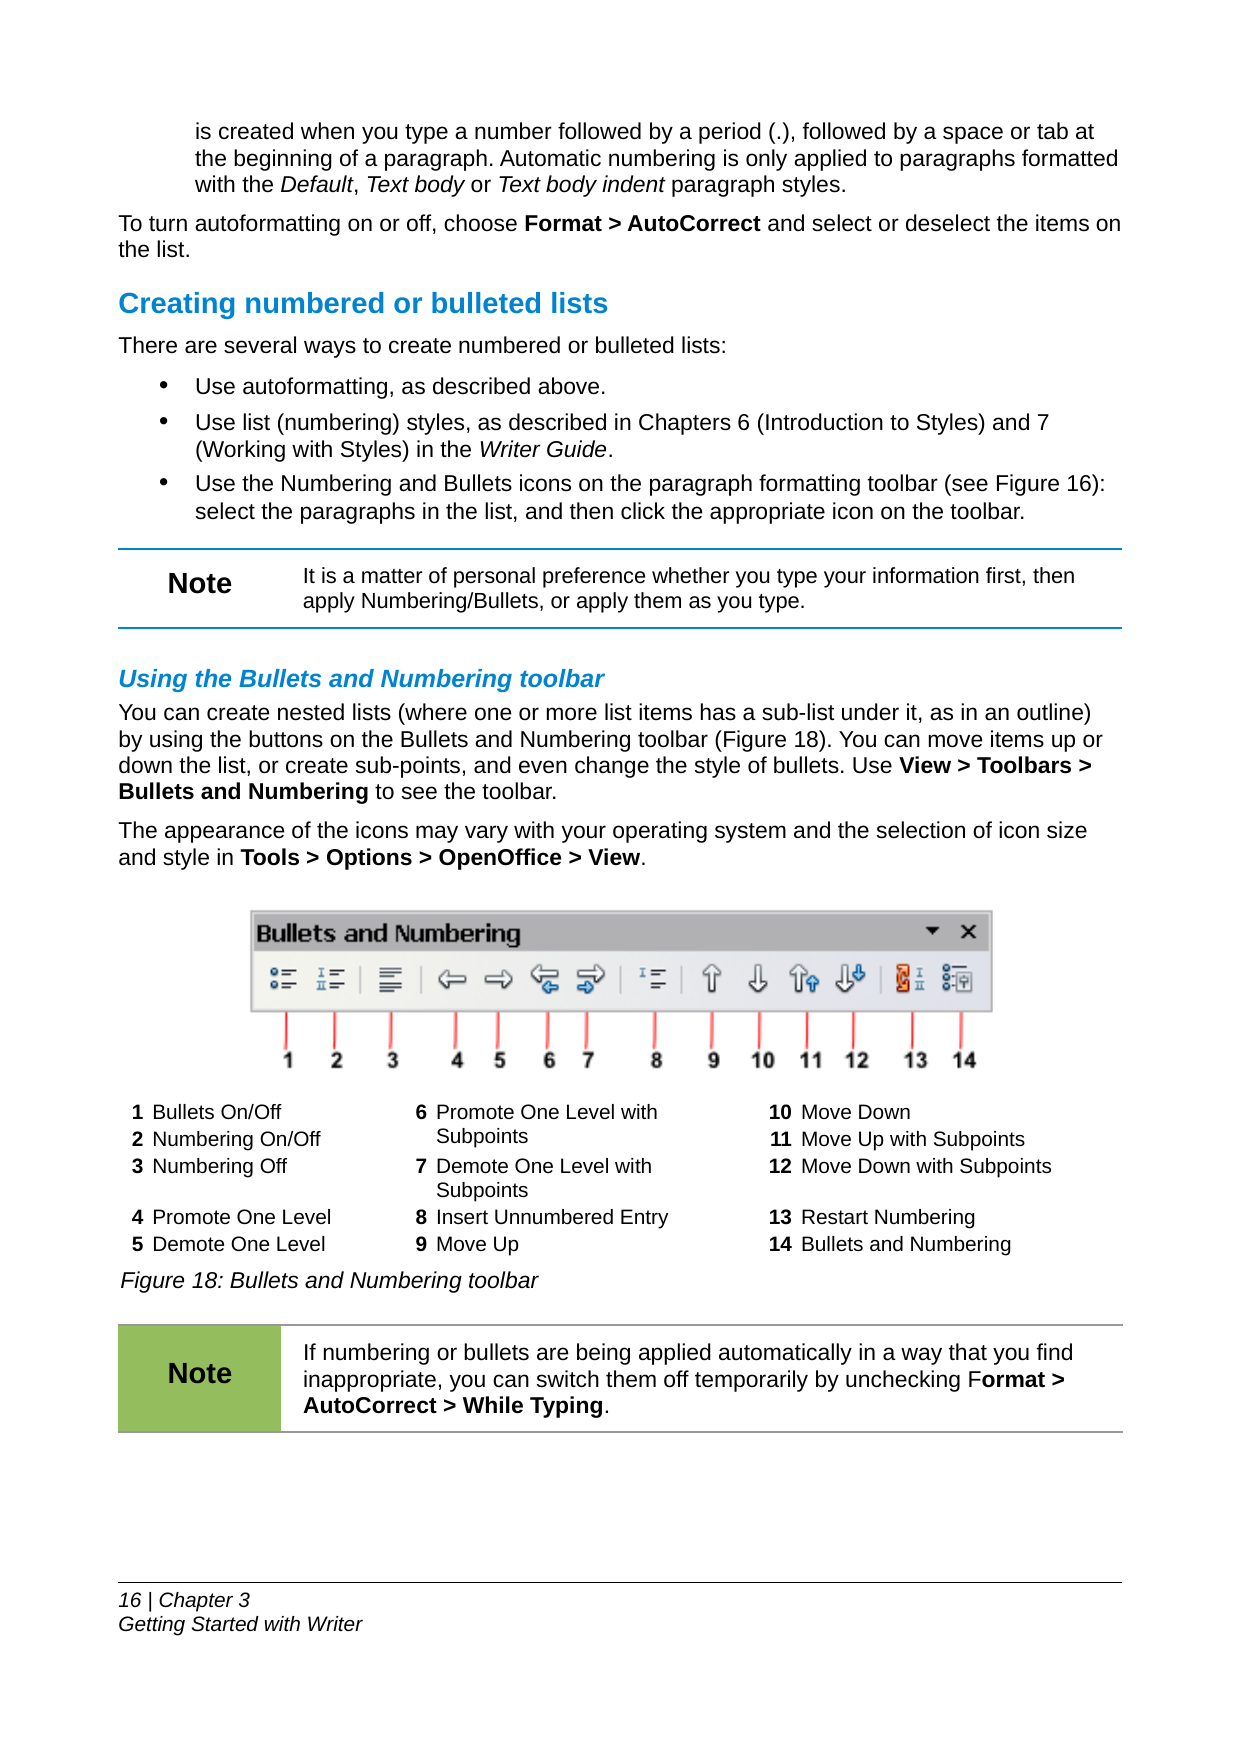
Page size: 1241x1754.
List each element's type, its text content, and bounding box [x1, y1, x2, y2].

table_cell Bullets and Numbering [795, 1229, 1120, 1256]
table_cell Restart Numbering [795, 1202, 1120, 1229]
table_header 1 [120, 1097, 146, 1124]
table_cell 7 [397, 1151, 430, 1202]
table_cell 8 [397, 1202, 430, 1229]
text There are several ways to create numbered or bulleted lists: [118, 332, 1122, 359]
table_cell Promote One Level [146, 1202, 397, 1229]
table_header Move Down [795, 1097, 1120, 1124]
table_cell 2 [120, 1124, 146, 1151]
table_cell Numbering On/Off [146, 1124, 397, 1151]
table_cell Demote One Level with Subpoints [430, 1151, 752, 1202]
table_header 10 [753, 1097, 795, 1124]
table_cell 11 [753, 1124, 795, 1151]
table_header Note [118, 550, 281, 627]
table_cell Insert Unnumbered Entry [430, 1202, 752, 1229]
subtitle Using the Bullets and Numbering toolbar [118, 664, 1122, 693]
table_cell Move Up with Subpoints [795, 1124, 1120, 1151]
table_header Promote One Level with Subpoints [430, 1097, 752, 1151]
table_cell 3 [120, 1151, 146, 1202]
table_header Note [118, 1326, 281, 1431]
table_header It is a matter of personal preference whether you type your information first, then apply Numbering/Bullets, or apply them as you type. [281, 550, 1122, 627]
picture [247, 907, 993, 1085]
list Use autoformatting, as described above. [156, 371, 1122, 401]
table_cell 12 [753, 1151, 795, 1202]
table_cell 13 [753, 1202, 795, 1229]
table_cell Move Down with Subpoints [795, 1151, 1120, 1202]
table_cell 14 [753, 1229, 795, 1256]
table_cell 5 [120, 1229, 146, 1256]
table_cell 9 [397, 1229, 430, 1256]
text The appearance of the icons may vary with your operating system and the selection of icon size and style in Tools > Options > OpenOffice > View. [118, 817, 1122, 870]
list Use the Numbering and Bullets icons on the paragraph formatting toolbar (see Figure 49): select the paragraphs in the list, and then click the appropriate icon on the toolbar. [156, 468, 1122, 524]
table_cell Numbering Off [146, 1151, 397, 1202]
table_cell 4 [120, 1202, 146, 1229]
list is created when you type a number followed by a period (.), followed by a space or tab at the beginning of a paragraph. Automatic numbering is only applied to paragraphs formatted with the Default, Text body or Text body indent paragraph styles. [156, 118, 1122, 197]
subtitle Creating numbered or bulleted lists [118, 287, 1122, 320]
table_cell Demote One Level [146, 1229, 397, 1256]
table_header If numbering or bullets are being applied automatically in a way that you find inappropriate, you can switch them off temporarily by unchecking Format > AutoCorrect > While Typing. [281, 1326, 1122, 1431]
text You can create nested lists (where one or more list items has a sub-list under it, as in an outline) by using the buttons on the Bullets and Numbering toolbar (Figure 51). You can move items up or down the list, or create sub-points, and even change the style of bullets. Use View > Toolbars > Bullets and Numbering to see the toolbar. [118, 699, 1122, 805]
table_header Bullets On/Off [146, 1097, 397, 1124]
table_header 6 [397, 1097, 430, 1151]
list Use list (numbering) styles, as described in Chapters 6 (Introduction to Styles) and 7 (Working with Styles) in the Writer Guide. [156, 407, 1122, 462]
text Figure 51: Bullets and Numbering toolbar [120, 1267, 1120, 1294]
text To turn autoformatting on or off, choose Format > AutoCorrect and select or deselect the items on the list. [118, 209, 1122, 262]
table_cell Move Up [430, 1229, 752, 1256]
